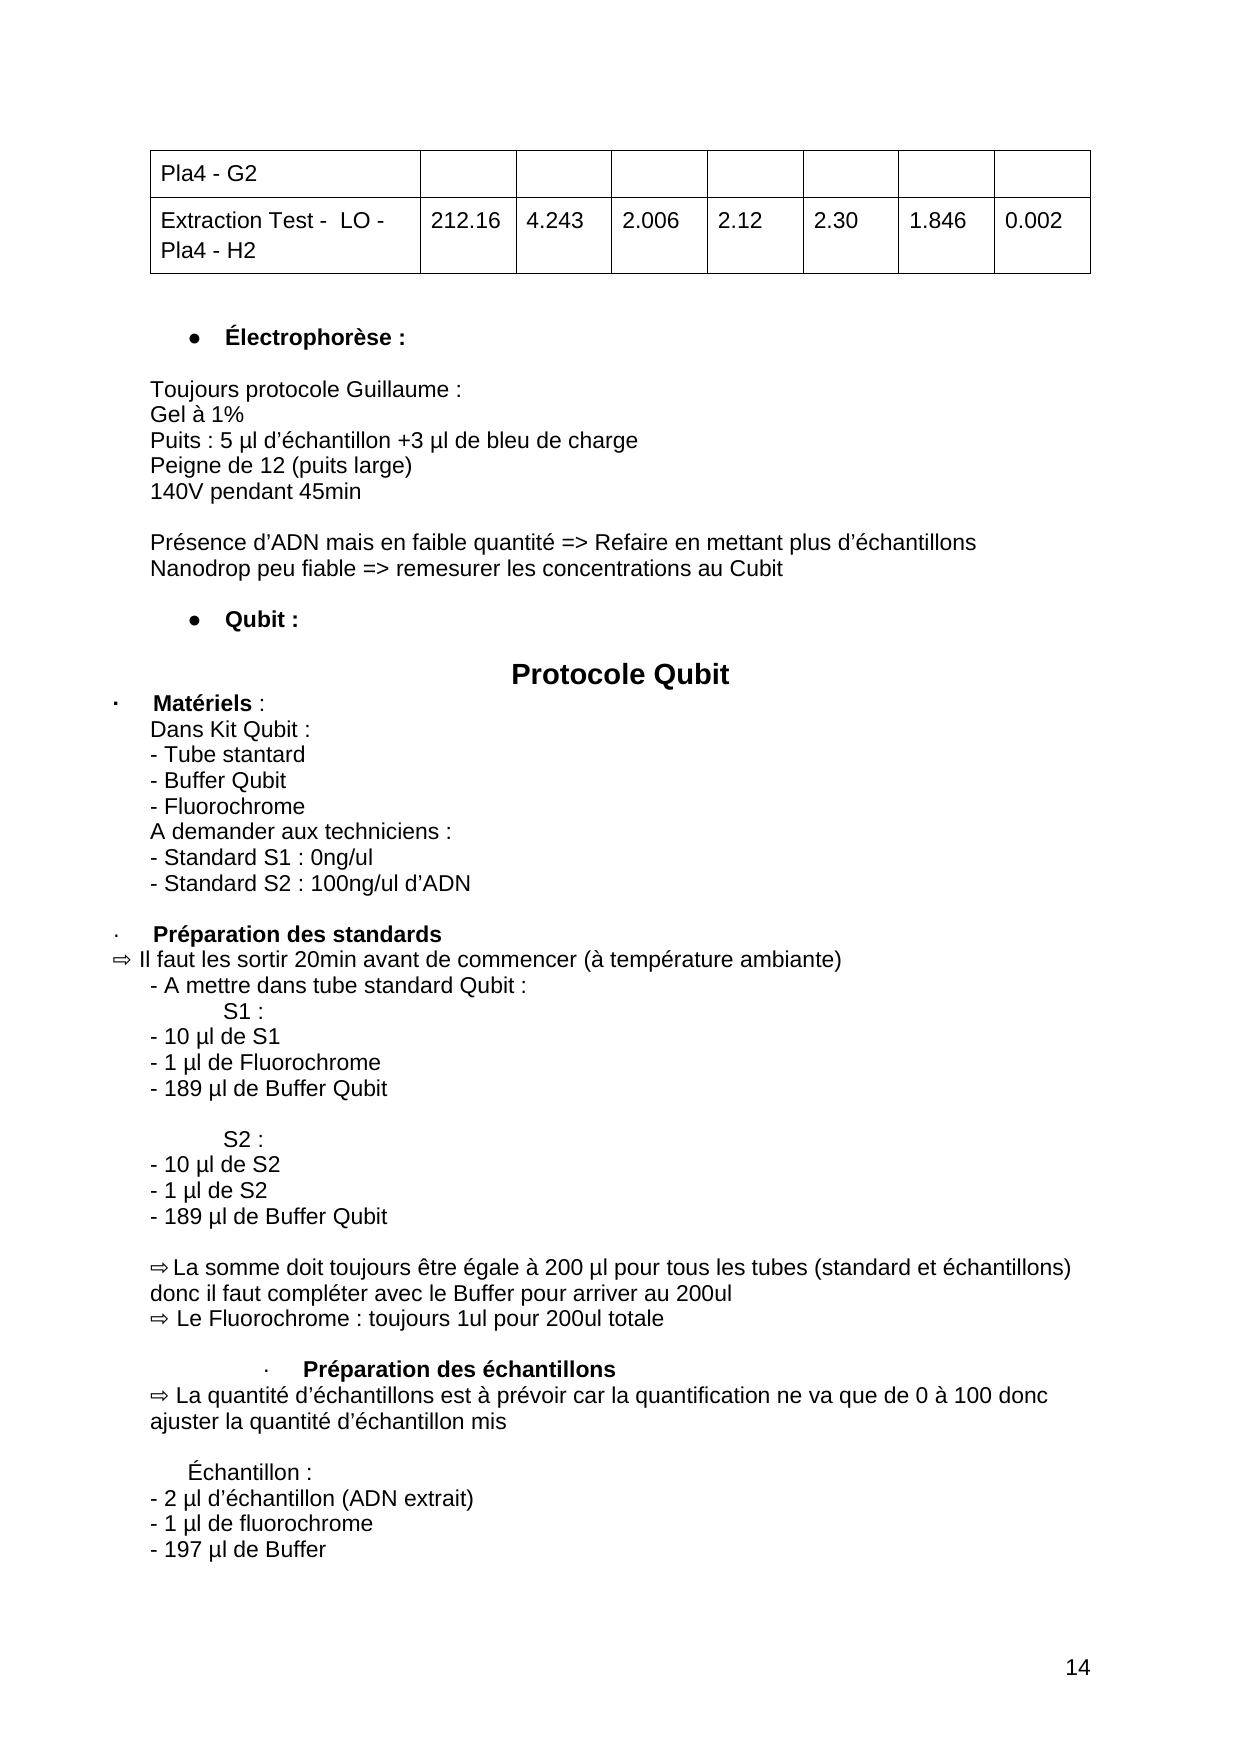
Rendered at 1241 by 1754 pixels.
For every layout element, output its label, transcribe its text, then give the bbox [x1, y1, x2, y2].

text - 197 µl de Buffer [150, 1536, 1091, 1562]
text Gel à 1% [150, 402, 1091, 428]
text S1 : [150, 998, 1091, 1024]
table_cell [517, 151, 611, 197]
text 140V pendant 45min [150, 479, 1091, 504]
text - 2 µl d’échantillon (ADN extrait) [150, 1485, 1091, 1511]
text - Fluorochrome [150, 793, 1091, 819]
text · Matériels : [112, 691, 1091, 716]
text · Préparation des standards [112, 921, 1091, 947]
table_cell [899, 151, 994, 197]
text - Tube stantard [150, 742, 1091, 768]
text - A mettre dans tube standard Qubit : [150, 973, 1091, 998]
table_cell - Pla4 - G2 [151, 151, 420, 197]
text - 10 µl de S2 [150, 1152, 1091, 1178]
table_cell 2.30 [804, 198, 898, 273]
table_cell Extraction Test - LO - Pla4 - H2 [151, 198, 420, 273]
text Toujours protocole Guillaume : [150, 376, 1091, 402]
text ⇨ La quantité d’échantillons est à prévoir car la quantification ne va que de 0 à 100 donc ajuster la quantité d’échantillon mis [150, 1383, 1091, 1434]
table_cell [421, 151, 516, 197]
text Nanodrop peu fiable => remesurer les concentrations au Cubit [150, 556, 1091, 581]
text Présence d’ADN mais en faible quantité => Refaire en mettant plus d’échantillons [150, 530, 1091, 556]
table_cell [995, 151, 1090, 197]
text - Buffer Qubit [150, 768, 1091, 793]
text A demander aux techniciens : [150, 819, 1091, 844]
table_cell 212.16 [421, 198, 516, 273]
table_cell 0.002 [995, 198, 1090, 273]
text Dans Kit Qubit : [150, 716, 1091, 742]
table_cell [708, 151, 803, 197]
table_cell 1.846 [899, 198, 994, 273]
list Qubit : [187, 607, 1091, 633]
text Peigne de 12 (puits large) [150, 453, 1091, 479]
text - 1 µl de S2 [150, 1178, 1091, 1203]
text - 10 µl de S1 [150, 1024, 1091, 1049]
text ⇨ Le Fluorochrome : toujours 1ul pour 200ul totale [150, 1306, 1091, 1331]
text Échantillon : [150, 1459, 1091, 1485]
table_cell [612, 151, 707, 197]
text - 189 µl de Buffer Qubit [150, 1075, 1091, 1101]
text ⇨ La somme doit toujours être égale à 200 µl pour tous les tubes (standard et échantillons) donc il faut compléter avec le Buffer pour arriver au 200ul [150, 1254, 1091, 1306]
text Puits : 5 µl d’échantillon +3 µl de bleu de charge [150, 428, 1091, 453]
list Électrophorèse : [187, 325, 1091, 351]
text - Standard S1 : 0ng/ul [150, 844, 1091, 870]
text - 1 µl de fluorochrome [150, 1511, 1091, 1536]
text S2 : [150, 1126, 1091, 1152]
text · Préparation des échantillons [262, 1357, 1091, 1383]
text Protocole Qubit [150, 658, 1091, 691]
table_cell 2.12 [708, 198, 803, 273]
table_cell 4.243 [517, 198, 611, 273]
text - Standard S2 : 100ng/ul d’ADN [150, 870, 1091, 896]
text - 189 µl de Buffer Qubit [150, 1203, 1091, 1229]
table_cell [804, 151, 898, 197]
text ⇨ Il faut les sortir 20min avant de commencer (à température ambiante) [112, 947, 1091, 973]
text - 1 µl de Fluorochrome [150, 1049, 1091, 1075]
table_cell 2.006 [612, 198, 707, 273]
